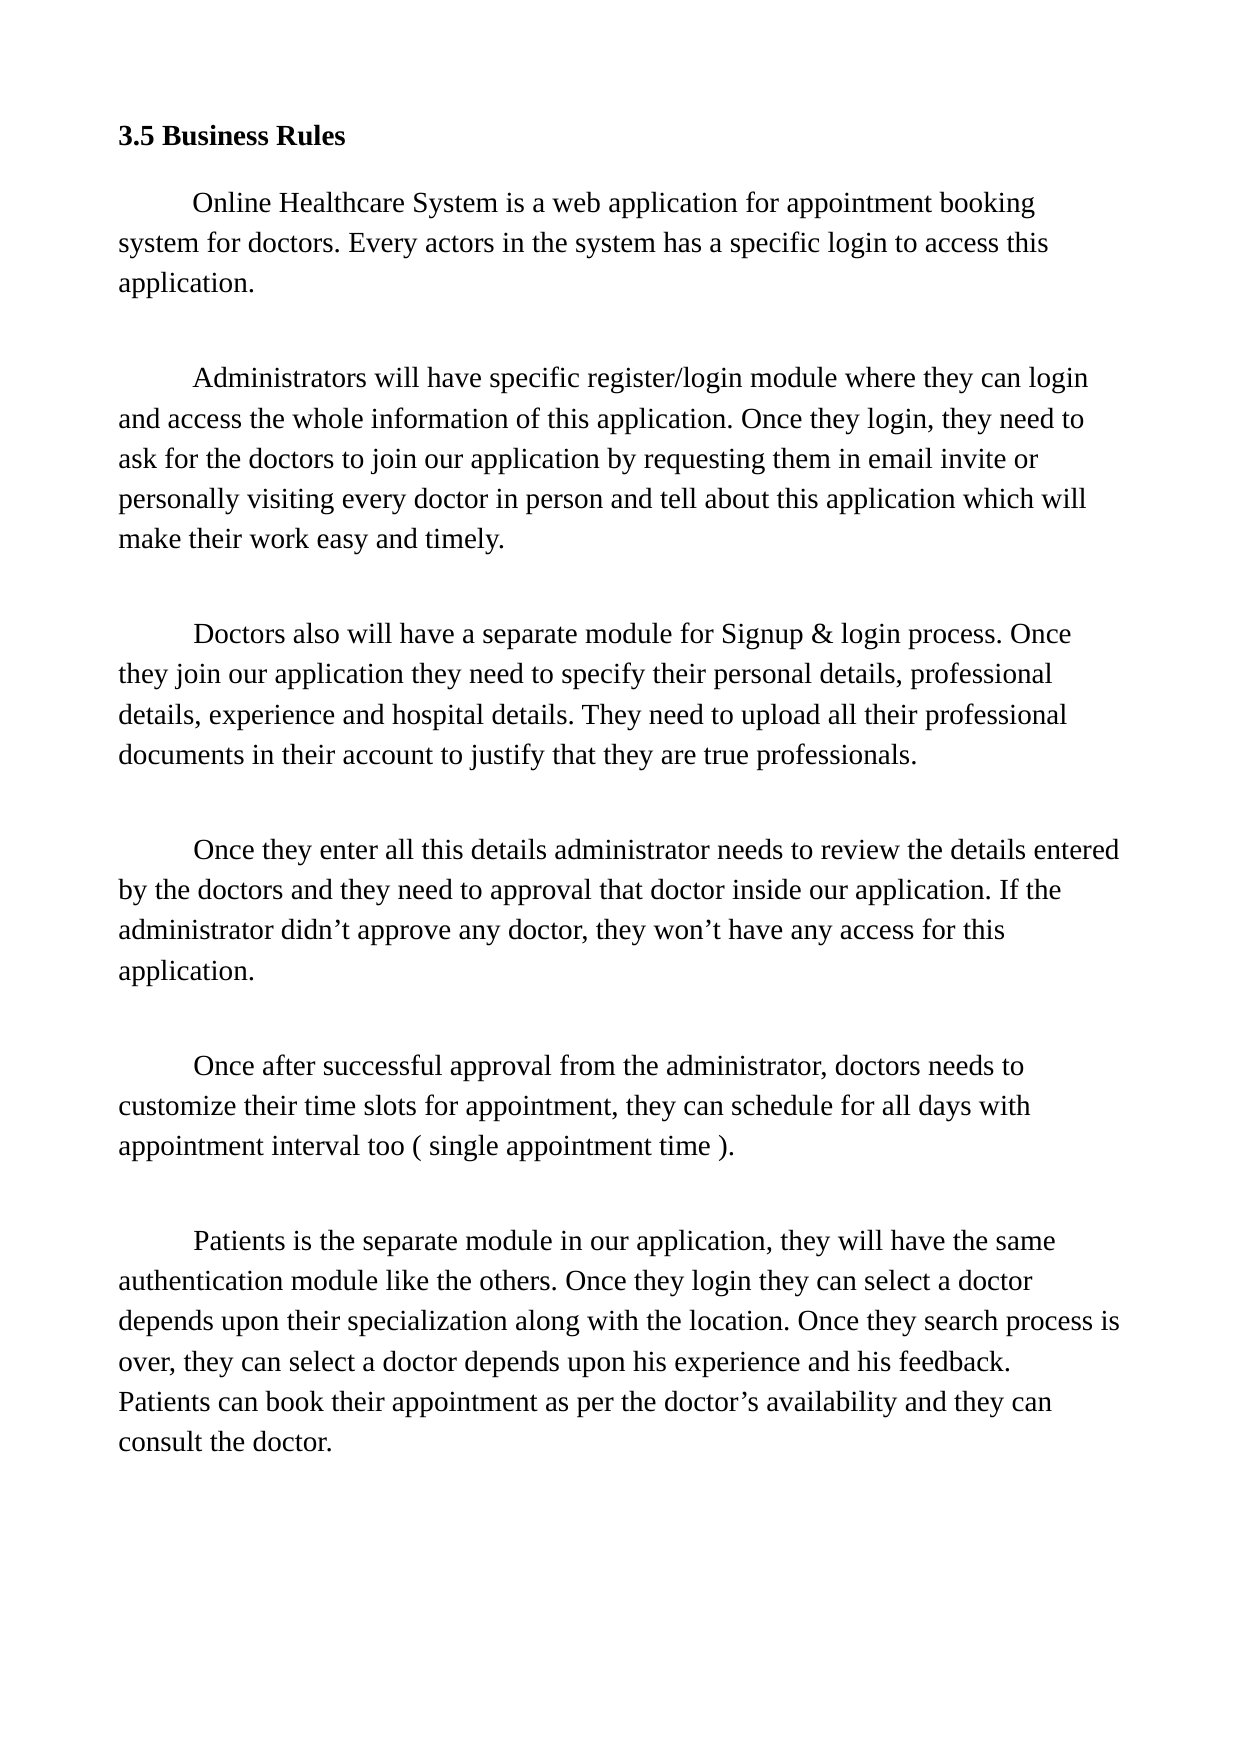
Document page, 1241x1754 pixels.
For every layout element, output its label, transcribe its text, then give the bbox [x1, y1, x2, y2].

text Once they enter all this details administrator needs to review the details entered by the doctors and they need to approval that doctor inside our application. If the administrator didn’t approve any doctor, they won’t have any access for this application. [118, 832, 1122, 986]
text Doctors also will have a separate module for Signup & login process. Once they join our application they need to specify their personal details, professional details, experience and hospital details. They need to upload all their professional documents in their account to justify that they are true professionals. [118, 616, 1122, 771]
text Patients is the separate module in our application, they will have the same authentication module like the others. Once they login they can select a doctor depends upon their specialization along with the location. Once they search process is over, they can select a doctor depends upon his experience and his feedback. [118, 1223, 1122, 1377]
text Administrators will have specific register/login module where they can login and access the whole information of this application. Once they login, they need to ask for the doctors to join our application by requesting them in email invite or personally visiting every doctor in person and tell about this application which will make their work easy and timely. [118, 361, 1122, 555]
text 3.5 Business Rules [118, 118, 1122, 152]
text Once after successful approval from the administrator, doctors needs to customize their time slots for appointment, they can schedule for all days with appointment interval too ( single appointment time ). [118, 1048, 1122, 1162]
text Patients can book their appointment as per the doctor’s availability and they can consult the doctor. [118, 1384, 1122, 1458]
text Online Healthcare System is a web application for appointment booking system for doctors. Every actors in the system has a specific login to access this application. [118, 185, 1122, 299]
